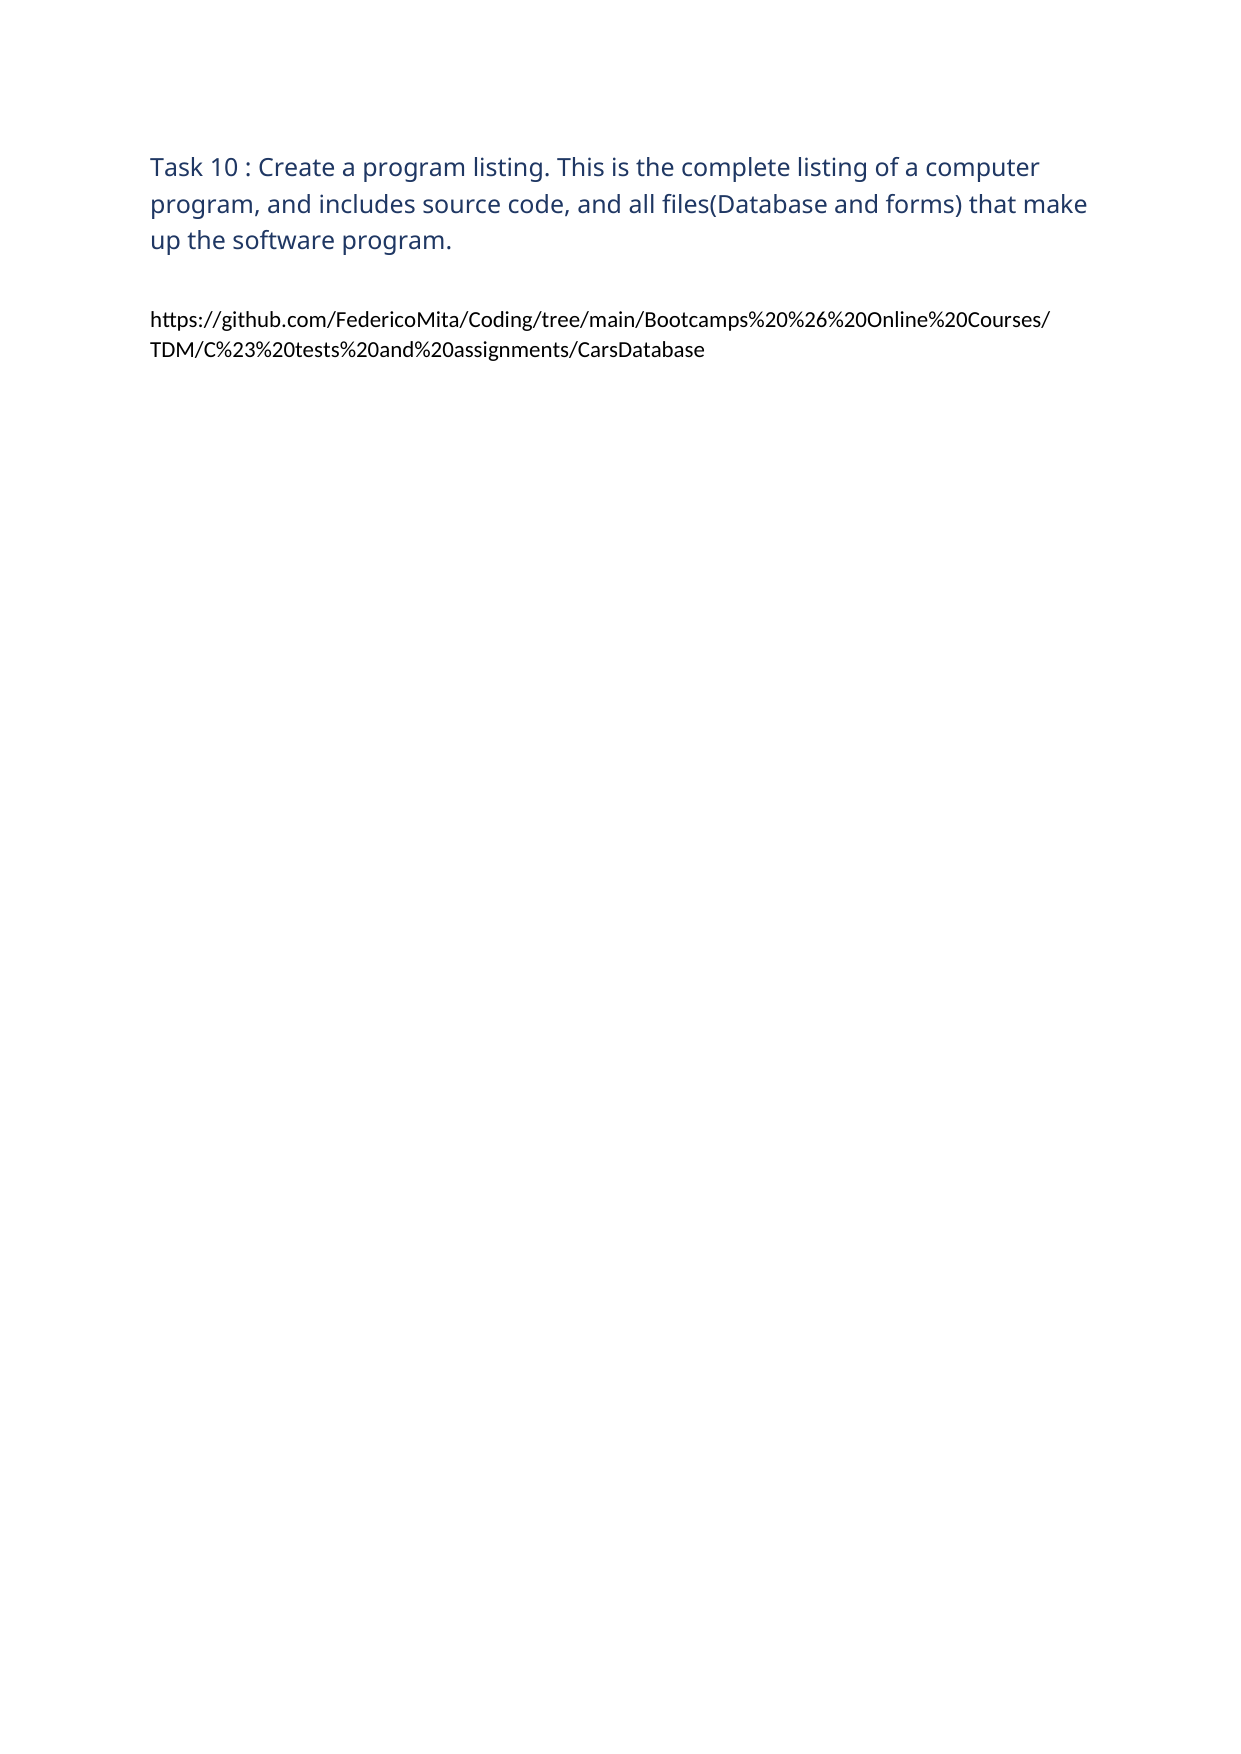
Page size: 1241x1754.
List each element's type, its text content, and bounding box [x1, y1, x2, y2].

text https://github.com/FedericoMita/Coding/tree/main/Bootcamps%20%26%20Online%20Courses/TDM/C%23%20tests%20and%20assignments/CarsDatabase [150, 306, 1090, 363]
subtitle Task 10 : Create a program listing. This is the complete listing of a computer program, and includes source code, and all files(Database and forms) that make up the software program. [150, 150, 1090, 257]
